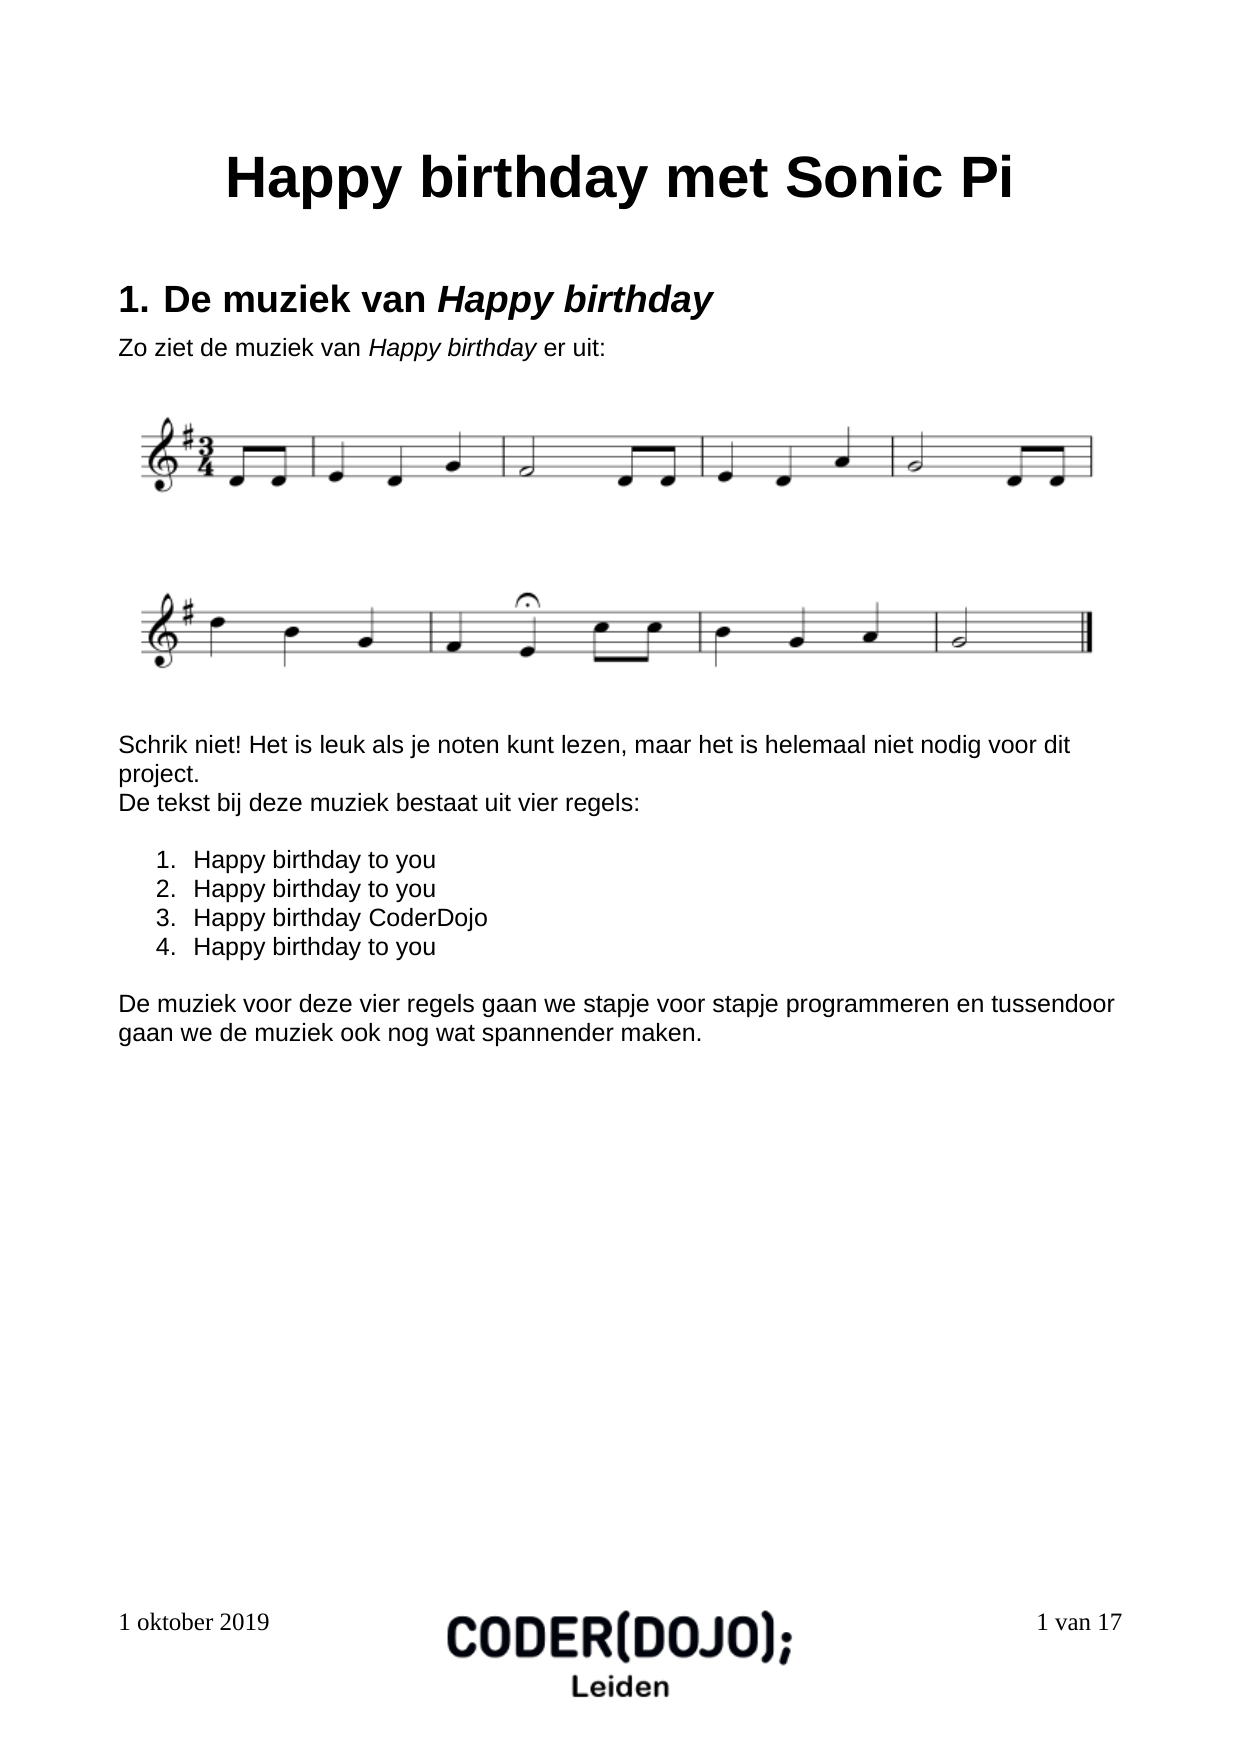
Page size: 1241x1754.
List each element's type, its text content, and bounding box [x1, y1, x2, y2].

picture [445, 1608, 795, 1700]
list Happy birthday to you [156, 874, 1122, 903]
text Zo ziet de muziek van Happy birthday er uit: [118, 333, 1122, 361]
text De muziek voor deze vier regels gaan we stapje voor stapje programmeren en tussendoor gaan we de muziek ook nog wat spannender maken. [118, 989, 1122, 1047]
list Happy birthday to you [156, 845, 1122, 874]
list Happy birthday to you [156, 932, 1122, 960]
picture [118, 390, 1123, 702]
text De tekst bij deze muziek bestaat uit vier regels: [118, 788, 1122, 817]
list Happy birthday CoderDojo [156, 903, 1122, 932]
subtitle 1. De muziek van Happy birthday [118, 276, 1122, 320]
title Happy birthday met Sonic Pi [118, 143, 1122, 210]
text Schrik niet! Het is leuk als je noten kunt lezen, maar het is helemaal niet nodig voor dit project. [118, 730, 1122, 788]
